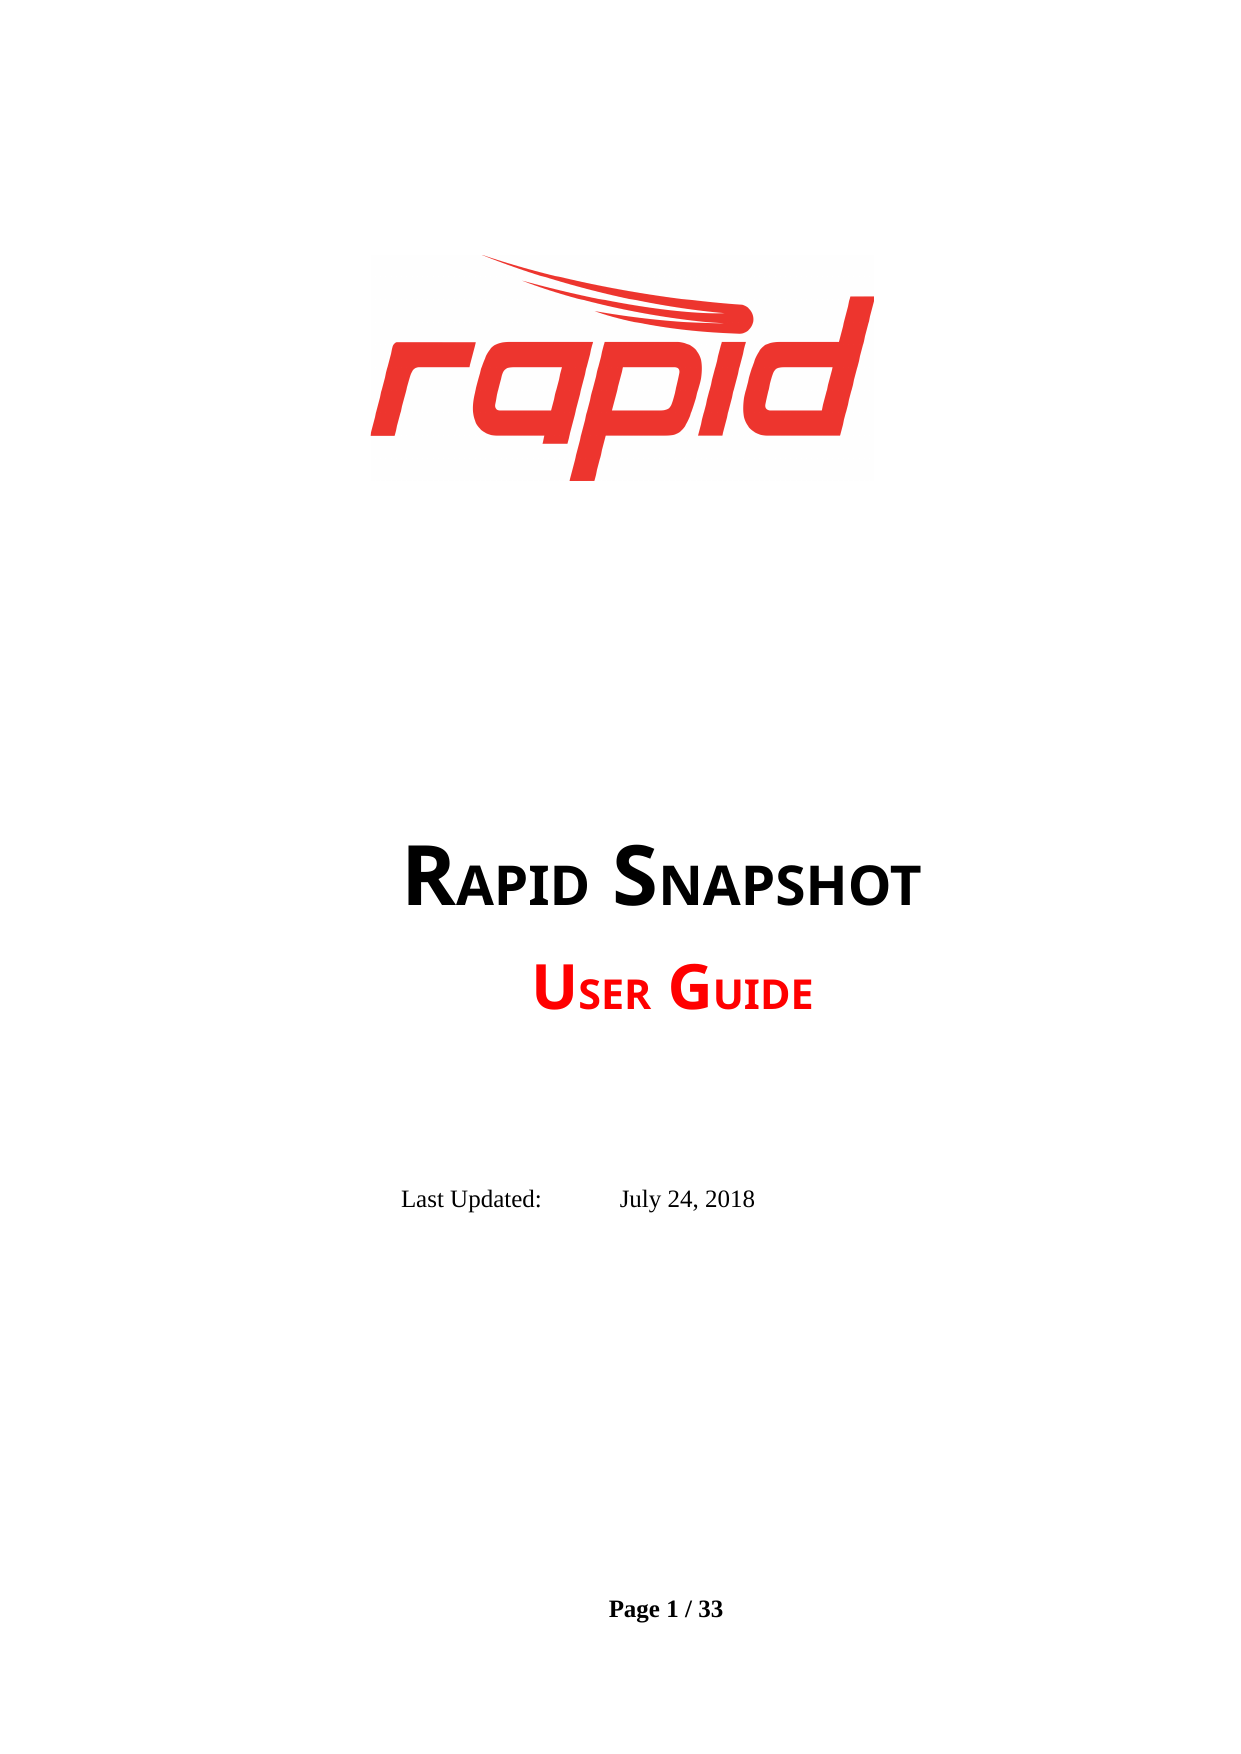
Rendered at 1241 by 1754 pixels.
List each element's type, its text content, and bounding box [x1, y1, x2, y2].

title User Guide [169, 942, 1012, 1027]
picture [370, 255, 874, 481]
title Rapid Snapshot [169, 816, 1012, 930]
text Last Updated: July 24, 2018 [244, 1184, 1087, 1213]
